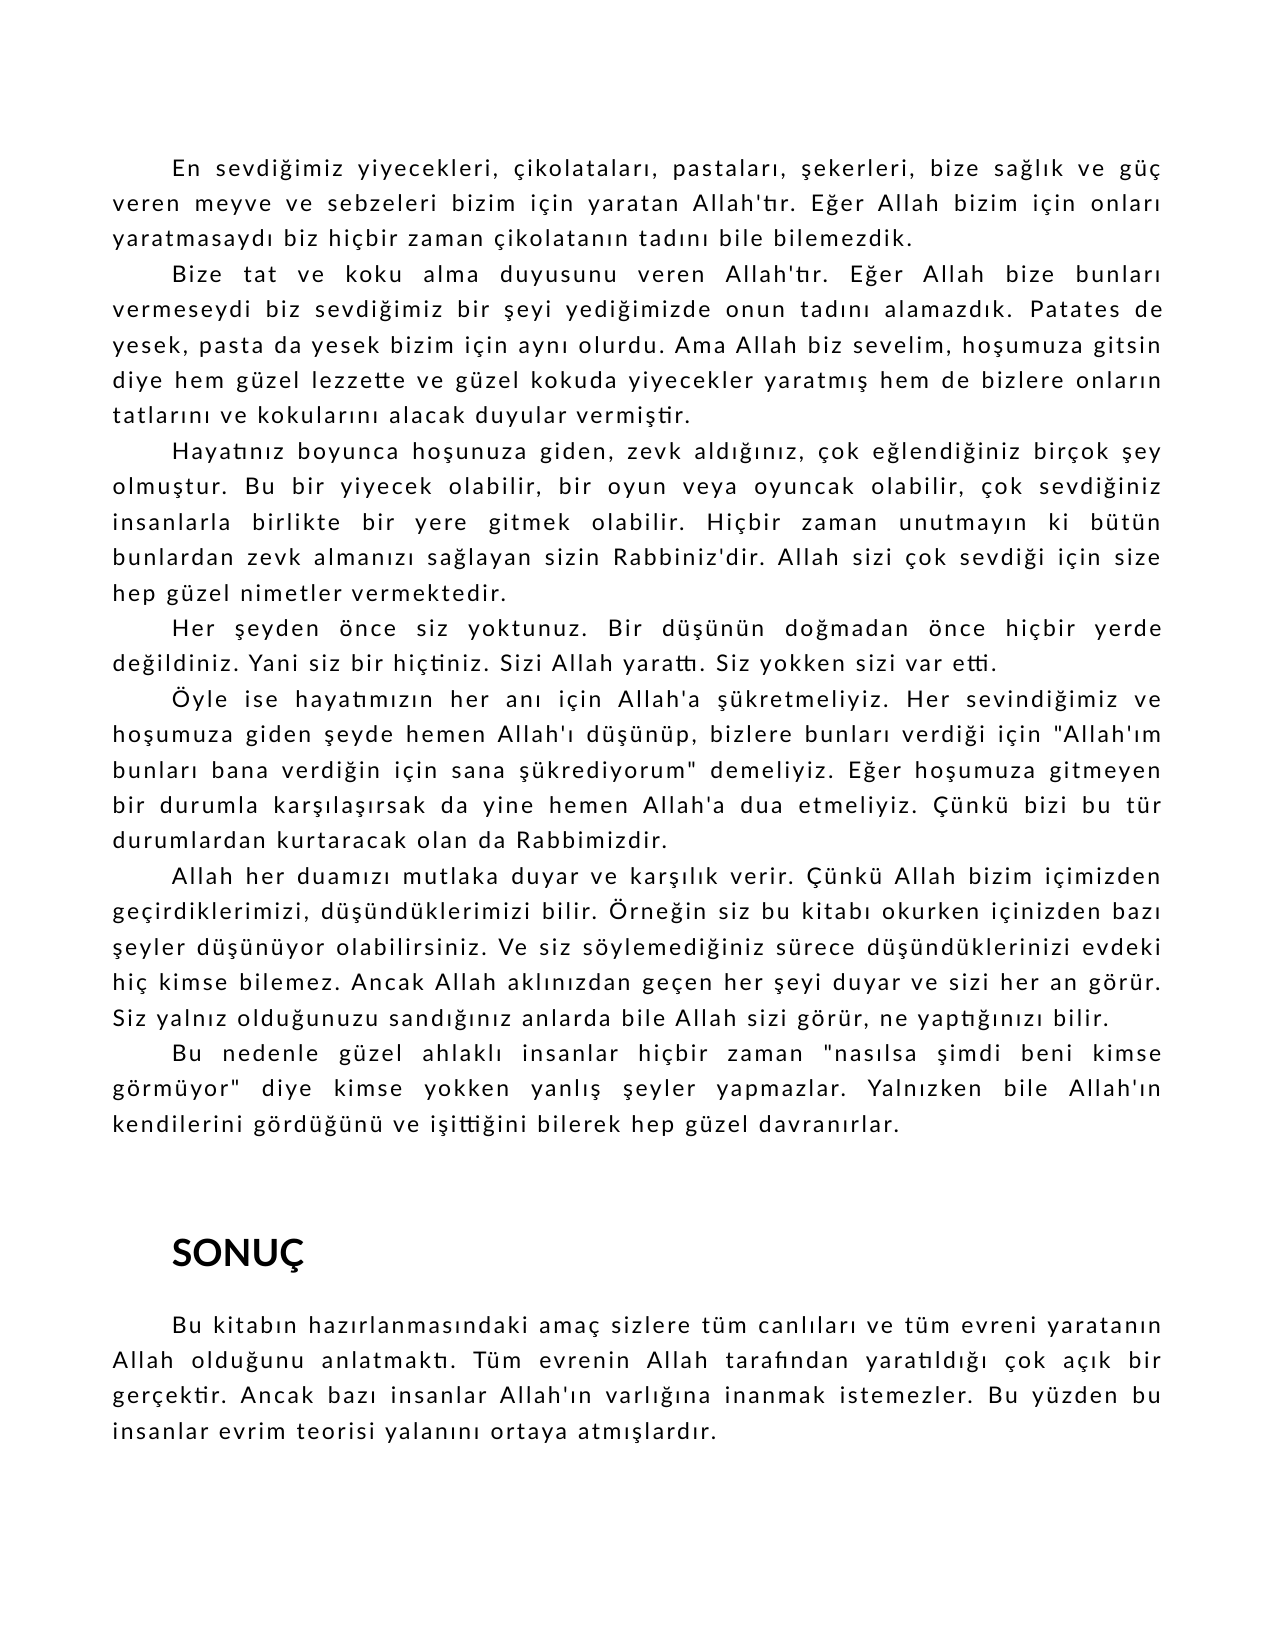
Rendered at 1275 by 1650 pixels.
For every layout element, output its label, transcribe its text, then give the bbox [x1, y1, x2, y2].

text Bize tat ve koku alma duyusunu veren Allah'tır. Eğer Allah bize bunları vermeseydi biz sevdiğimiz bir şeyi yediğimizde onun tadını alamazdık. Patates de yesek, pasta da yesek bizim için aynı olurdu. Ama Allah biz sevelim, hoşumuza gitsin diye hem güzel lezzette ve güzel kokuda yiyecekler yaratmış hem de bizlere onların tatlarını ve kokularını alacak duyular vermiştir. [112, 254, 1162, 431]
text En sevdiğimiz yiyecekleri, çikolataları, pastaları, şekerleri, bize sağlık ve güç veren meyve ve sebzeleri bizim için yaratan Allah'tır. Eğer Allah bizim için onları yaratmasaydı biz hiçbir zaman çikolatanın tadını bile bilemezdik. [112, 148, 1162, 254]
text Her şeyden önce siz yoktunuz. Bir düşünün doğmadan önce hiçbir yerde değildiniz. Yani siz bir hiçtiniz. Sizi Allah yarattı. Siz yokken sizi var etti. [112, 608, 1162, 679]
text Allah her duamızı mutlaka duyar ve karşılık verir. Çünkü Allah bizim içimizden geçirdiklerimizi, düşündüklerimizi bilir. Örneğin siz bu kitabı okurken içinizden bazı şeyler düşünüyor olabilirsiniz. Ve siz söylemediğiniz sürece düşündüklerinizi evdeki hiç kimse bilemez. Ancak Allah aklınızdan geçen her şeyi duyar ve sizi her an görür. Siz yalnız olduğunuzu sandığınız anlarda bile Allah sizi görür, ne yaptığınızı bilir. [112, 856, 1162, 1033]
text Bu nedenle güzel ahlaklı insanlar hiçbir zaman "nasılsa şimdi beni kimse görmüyor" diye kimse yokken yanlış şeyler yapmazlar. Yalnızken bile Allah'ın kendilerini gördüğünü ve işittiğini bilerek hep güzel davranırlar. [112, 1033, 1162, 1139]
text Hayatınız boyunca hoşunuza giden, zevk aldığınız, çok eğlendiğiniz birçok şey olmuştur. Bu bir yiyecek olabilir, bir oyun veya oyuncak olabilir, çok sevdiğiniz insanlarla birlikte bir yere gitmek olabilir. Hiçbir zaman unutmayın ki bütün bunlardan zevk almanızı sağlayan sizin Rabbiniz'dir. Allah sizi çok sevdiği için size hep güzel nimetler vermektedir. [112, 431, 1162, 608]
subtitle SONUÇ [112, 1230, 1162, 1275]
text Öyle ise hayatımızın her anı için Allah'a şükretmeliyiz. Her sevindiğimiz ve hoşumuza giden şeyde hemen Allah'ı düşünüp, bizlere bunları verdiği için "Allah'ım bunları bana verdiğin için sana şükrediyorum" demeliyiz. Eğer hoşumuza gitmeyen bir durumla karşılaşırsak da yine hemen Allah'a dua etmeliyiz. Çünkü bizi bu tür durumlardan kurtaracak olan da Rabbimizdir. [112, 679, 1162, 856]
text Bu kitabın hazırlanmasındaki amaç sizlere tüm canlıları ve tüm evreni yaratanın Allah olduğunu anlatmaktı. Tüm evrenin Allah tarafından yaratıldığı çok açık bir gerçektir. Ancak bazı insanlar Allah'ın varlığına inanmak istemezler. Bu yüzden bu insanlar evrim teorisi yalanını ortaya atmışlardır. [112, 1305, 1162, 1446]
